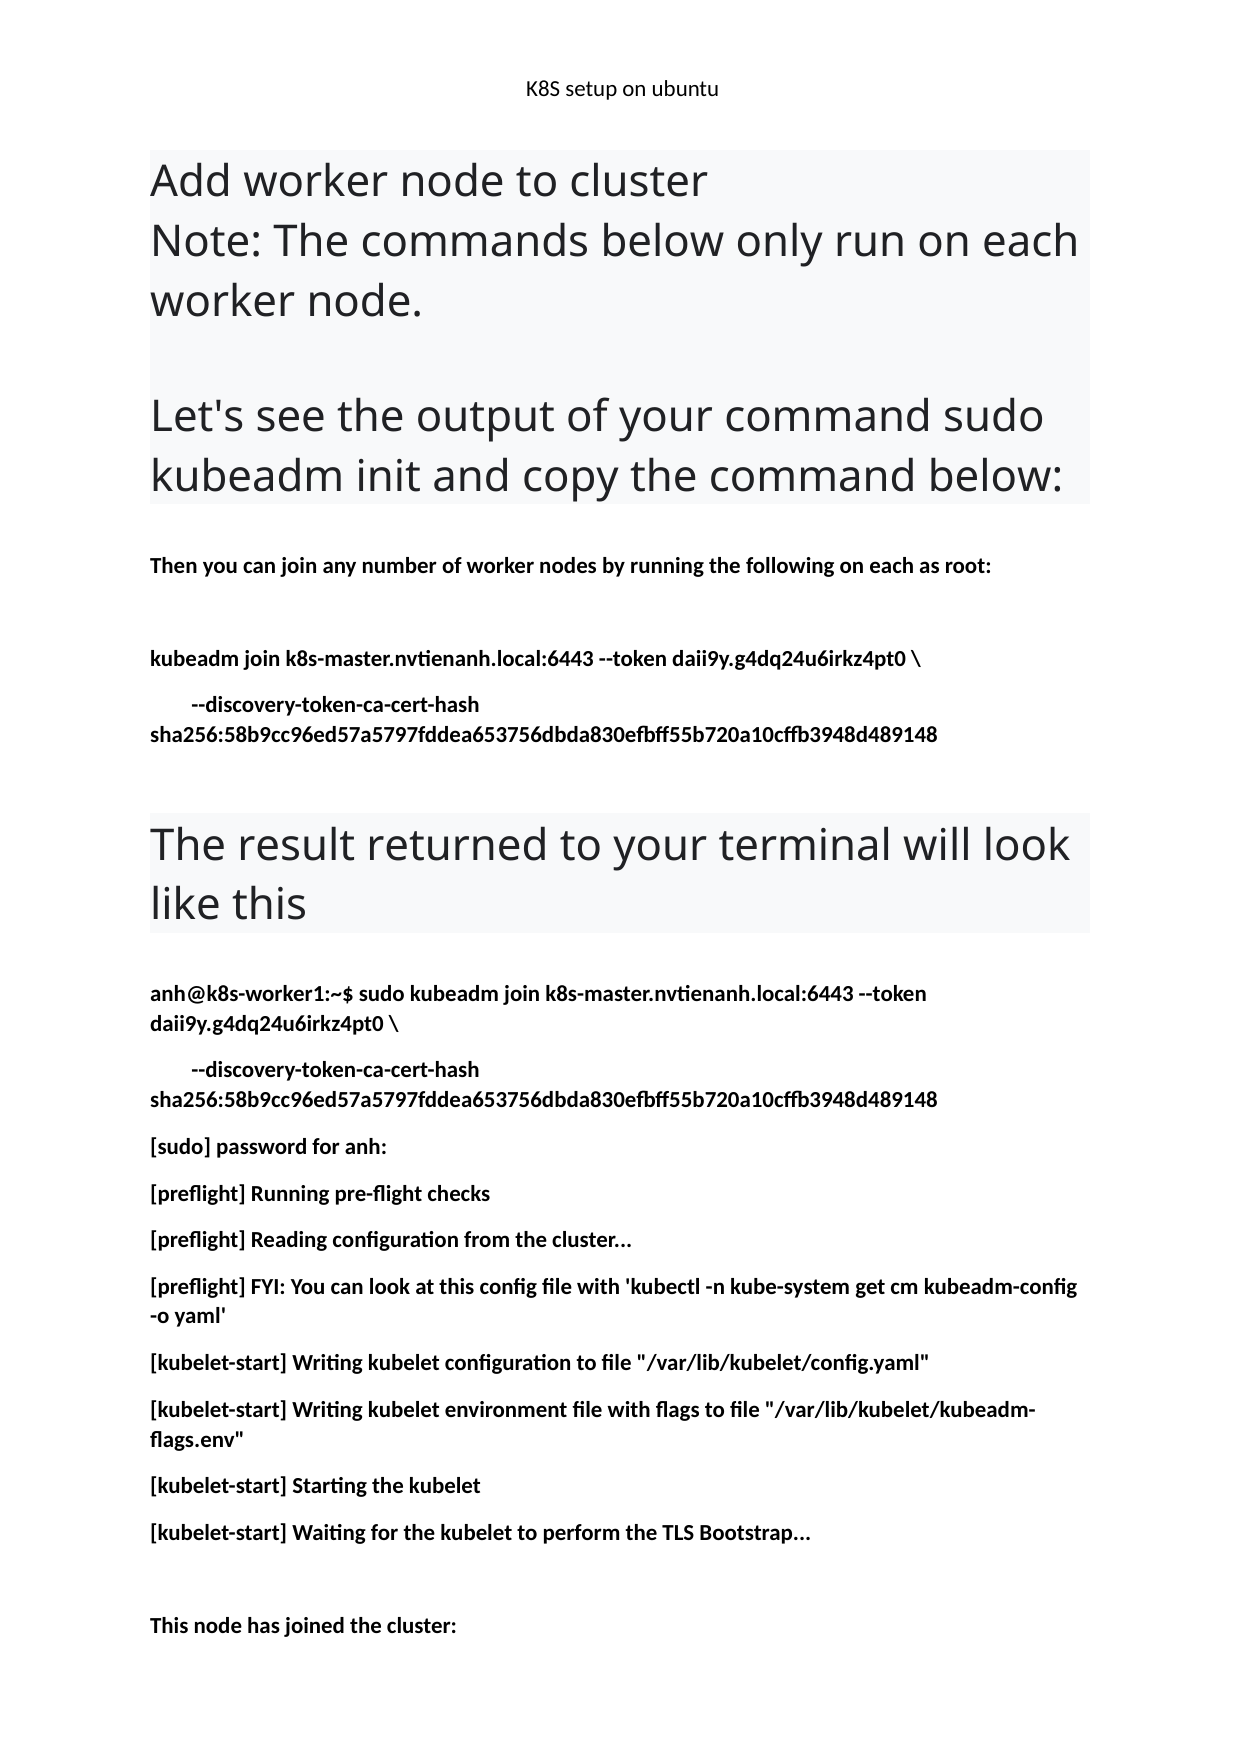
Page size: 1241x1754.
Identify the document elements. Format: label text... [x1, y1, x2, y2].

text --discovery-token-ca-cert-hash sha256:58b9cc96ed57a5797fddea653756dbda830efbff55b720a10cffb3948d489148 [150, 690, 1090, 748]
text kubeadm join k8s-master.nvtienanh.local:6443 --token daii9y.g4dq24u6irkz4pt0 \ [150, 644, 1090, 672]
text --discovery-token-ca-cert-hash sha256:58b9cc96ed57a5797fddea653756dbda830efbff55b720a10cffb3948d489148 [150, 1056, 1090, 1113]
text The result returned to your terminal will look like this [150, 813, 1090, 933]
text [preflight] Reading configuration from the cluster... [150, 1225, 1090, 1253]
text [preflight] FYI: You can look at this config file with 'kubectl -n kube-system get cm kubeadm-config -o yaml' [150, 1272, 1090, 1330]
text Then you can join any number of worker nodes by running the following on each as root: [150, 551, 1090, 579]
text [kubelet-start] Writing kubelet configuration to file "/var/lib/kubelet/config.yaml" [150, 1348, 1090, 1376]
text Let's see the output of your command sudo kubeadm init and copy the command below: [150, 385, 1090, 504]
text [sudo] password for anh: [150, 1132, 1090, 1160]
text Note: The commands below only run on each worker node. [150, 209, 1090, 329]
text anh@k8s-worker1:~$ sudo kubeadm join k8s-master.nvtienanh.local:6443 --token daii9y.g4dq24u6irkz4pt0 \ [150, 979, 1090, 1037]
text [kubelet-start] Starting the kubelet [150, 1471, 1090, 1499]
text Add worker node to cluster [150, 150, 1090, 209]
text [preflight] Running pre-flight checks [150, 1179, 1090, 1207]
text [kubelet-start] Waiting for the kubelet to perform the TLS Bootstrap... [150, 1518, 1090, 1546]
text This node has joined the cluster: [150, 1611, 1090, 1639]
text [kubelet-start] Writing kubelet environment file with flags to file "/var/lib/kubelet/kubeadm-flags.env" [150, 1395, 1090, 1453]
